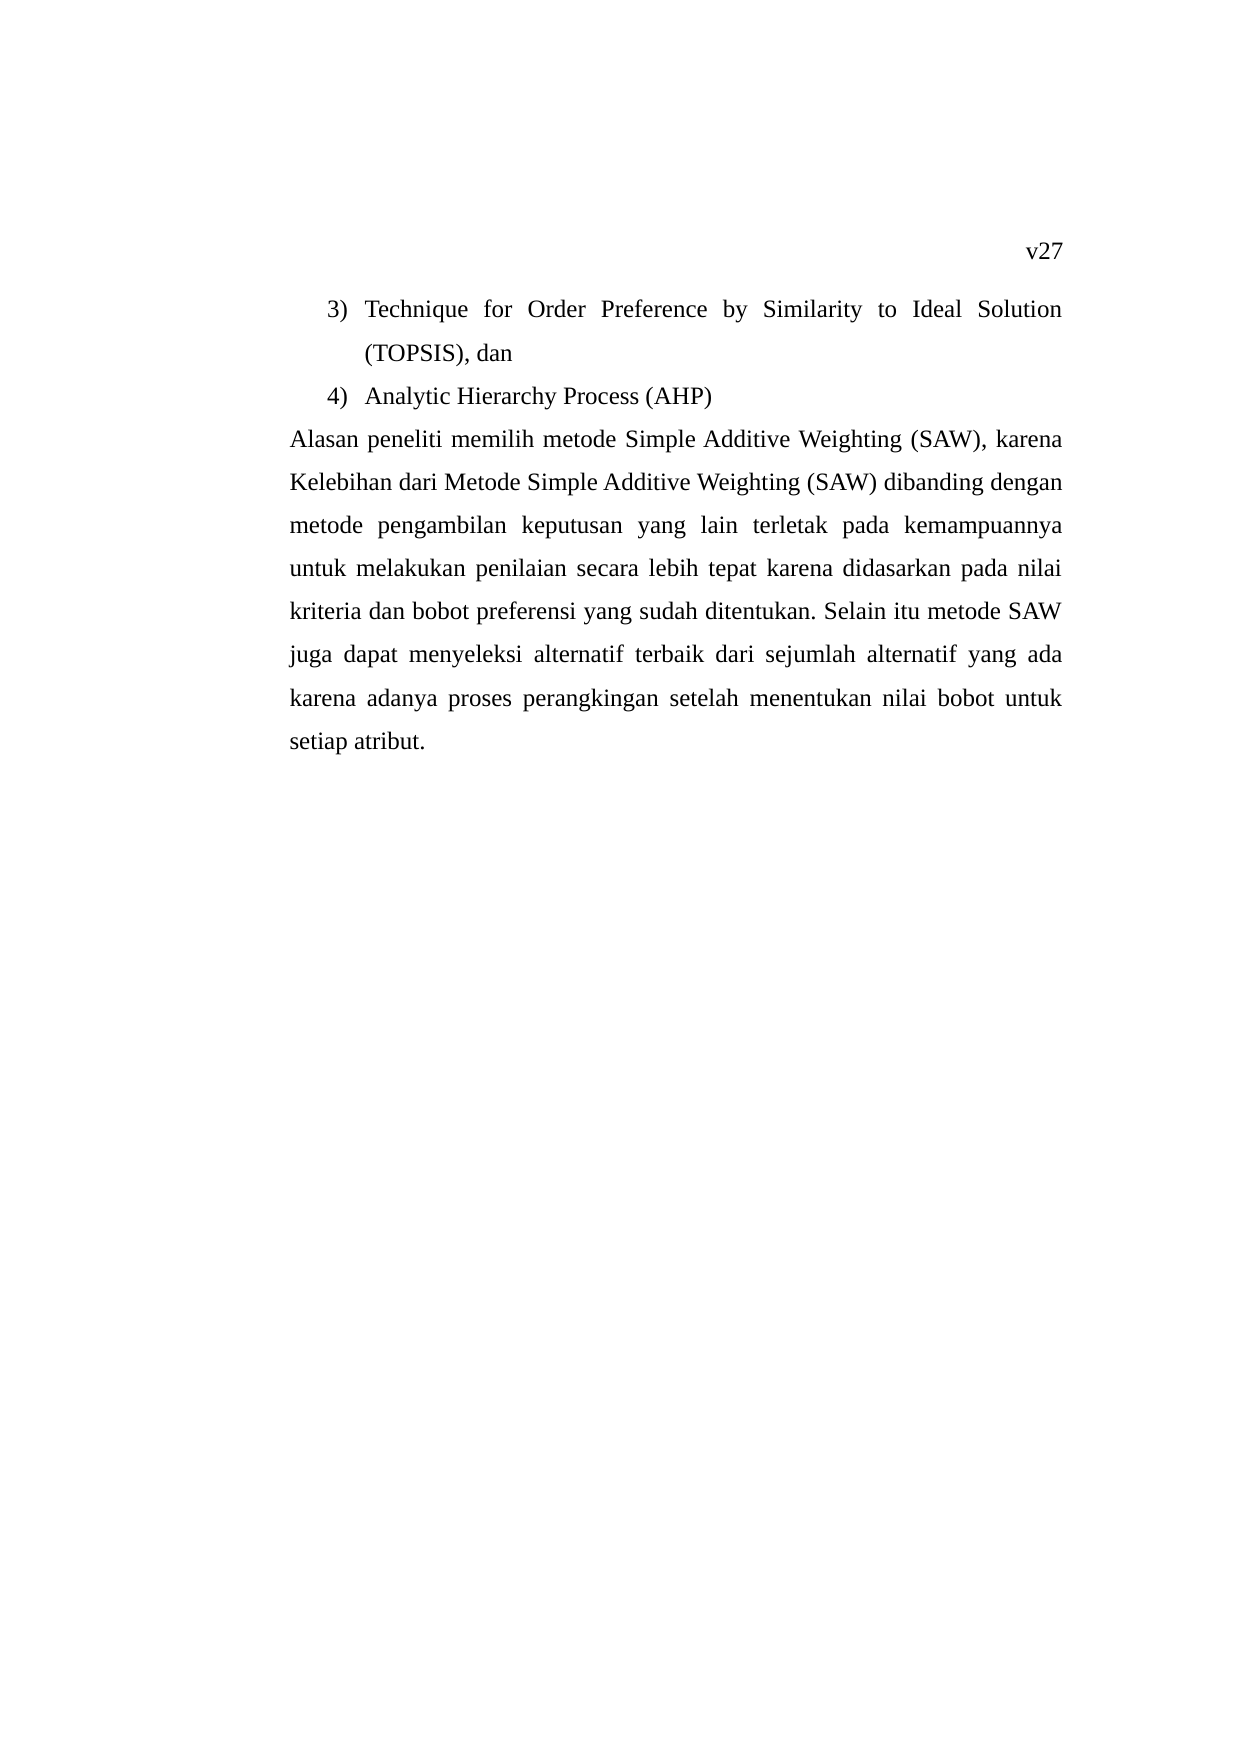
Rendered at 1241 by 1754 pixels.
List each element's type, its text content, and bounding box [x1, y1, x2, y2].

list Analytic Hierarchy Process (AHP) [327, 381, 1063, 409]
text Alasan peneliti memilih metode Simple Additive Weighting (SAW), karena Kelebihan dari Metode Simple Additive Weighting (SAW) dibanding dengan metode pengambilan keputusan yang lain terletak pada kemampuannya untuk melakukan penilaian secara lebih tepat karena didasarkan pada nilai kriteria dan bobot preferensi yang sudah ditentukan. Selain itu metode SAW juga dapat menyeleksi alternatif terbaik dari sejumlah alternatif yang ada karena adanya proses perangkingan setelah menentukan nilai bobot untuk setiap atribut. [289, 424, 1063, 754]
list Technique for Order Preference by Similarity to Ideal Solution (TOPSIS), dan [327, 294, 1063, 366]
